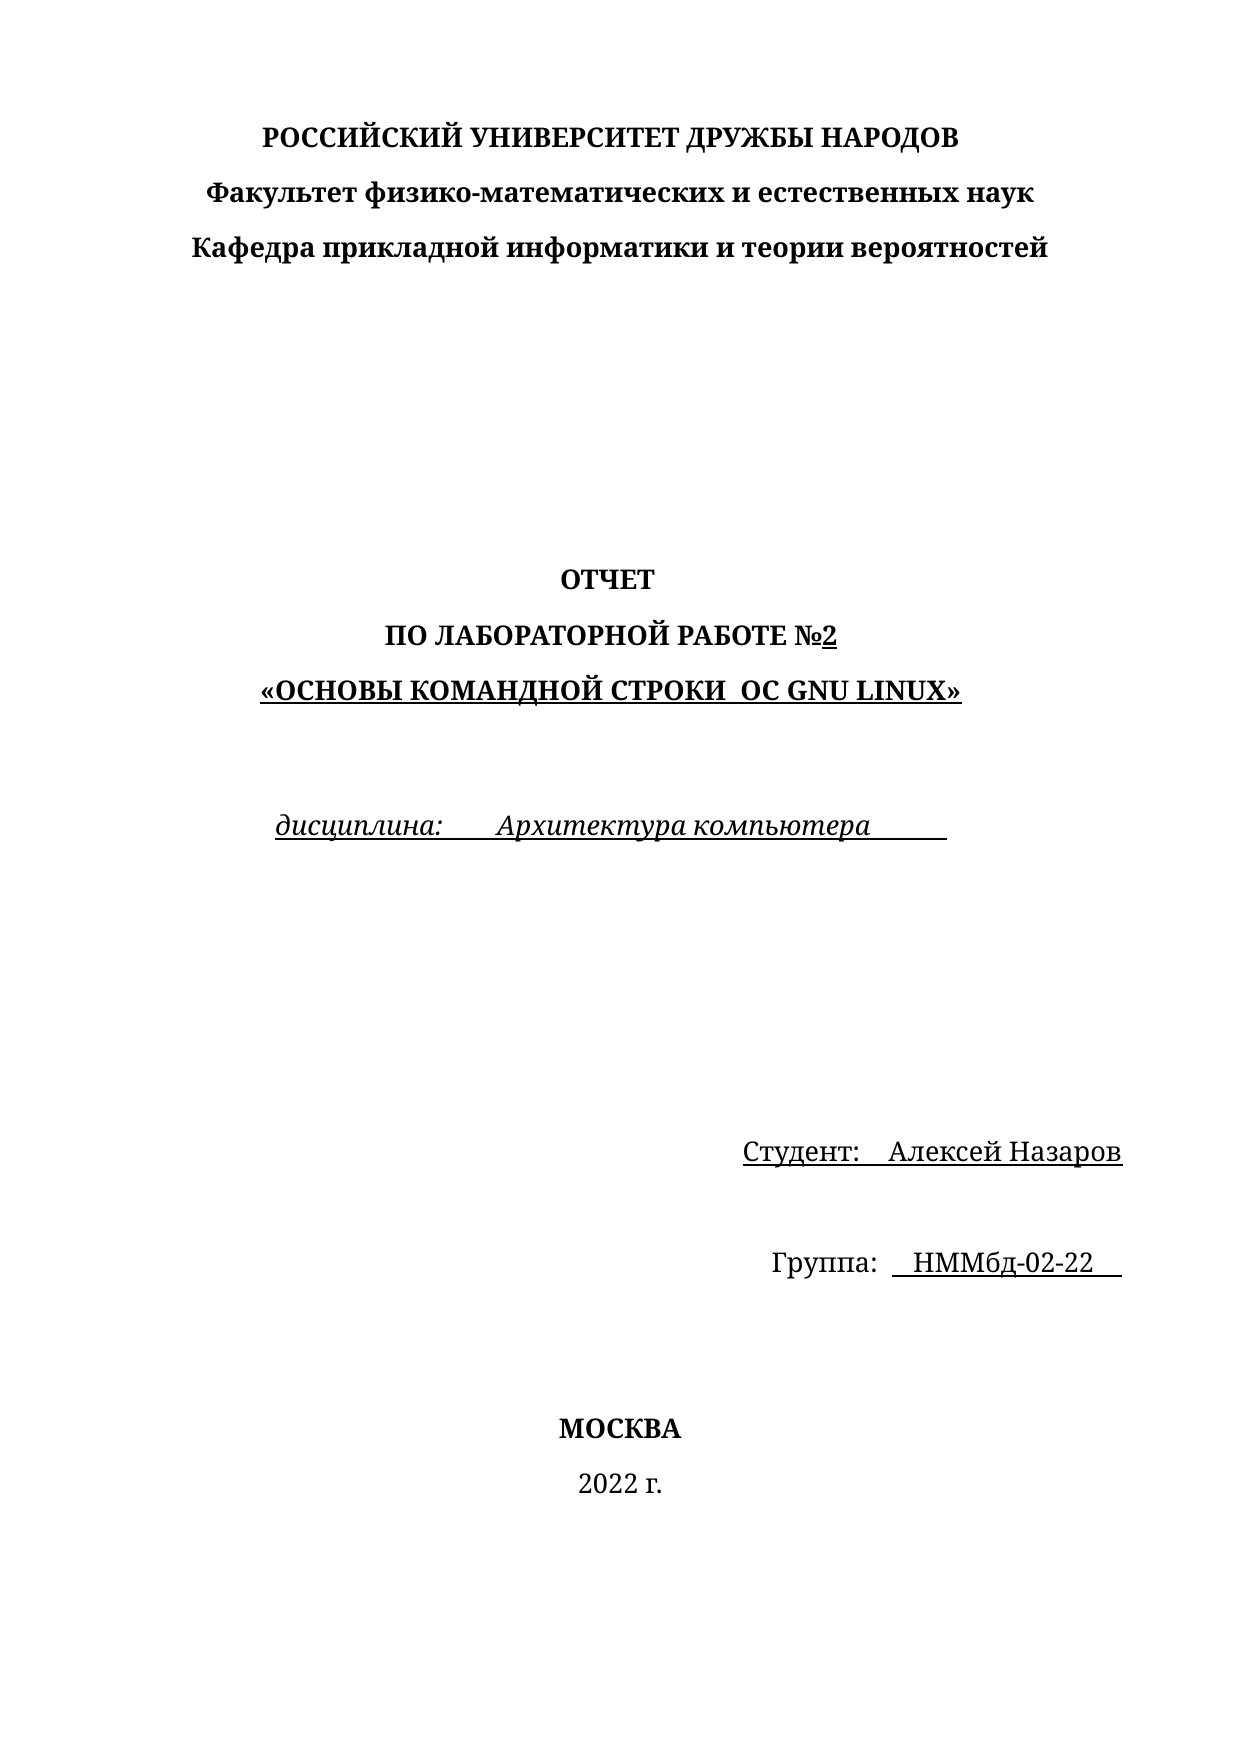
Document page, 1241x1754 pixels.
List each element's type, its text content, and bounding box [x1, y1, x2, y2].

text Факультет физико-математических и естественных наук [118, 173, 1122, 210]
text 2022 г. [118, 1465, 1122, 1502]
text Группа: НММбд-02-22 [118, 1243, 1122, 1280]
text Студент: Алексей Назаров [118, 1133, 1122, 1170]
text «Основы командной строки OC GNU linux» [99, 671, 1122, 708]
text ОТЧЕТ [99, 561, 1122, 597]
text РОССИЙСКИЙ УНИВЕРСИТЕТ ДРУЖБЫ НАРОДОВ [99, 118, 1122, 155]
text МОСКВА [118, 1409, 1122, 1446]
text по лабораторной работе №2 [99, 616, 1122, 653]
text дисциплина: Архитектура компьютера [99, 807, 1122, 844]
text Кафедра прикладной информатики и теории вероятностей [118, 229, 1122, 266]
